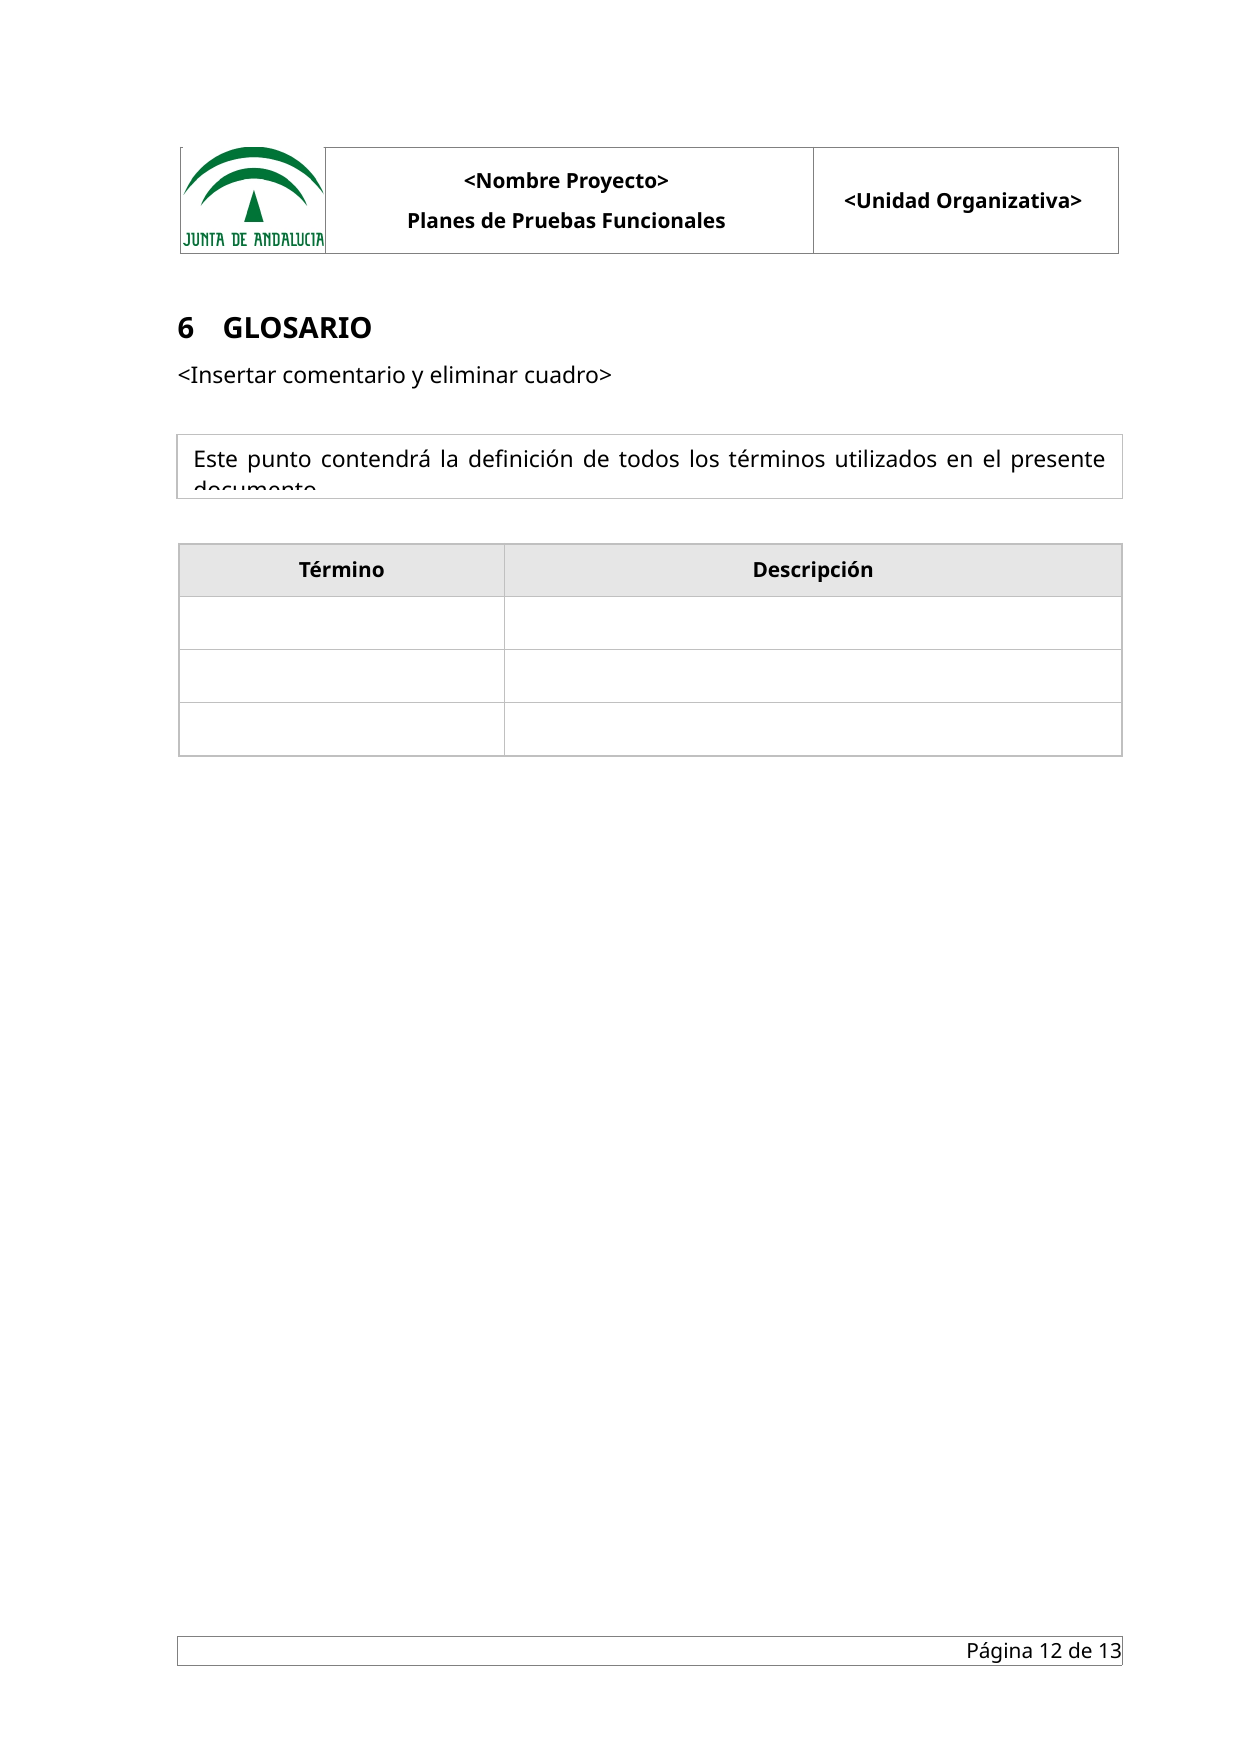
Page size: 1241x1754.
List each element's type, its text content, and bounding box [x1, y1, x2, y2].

table_cell [505, 650, 1121, 702]
table_cell [505, 703, 1121, 755]
table_header Término [180, 545, 504, 596]
text Este punto contendrá la definición de todos los términos utilizados en el presente documento. [193, 443, 1106, 490]
table_cell [180, 650, 504, 702]
table_header Descripción [505, 545, 1121, 596]
table_cell [180, 703, 504, 755]
table_cell [180, 597, 504, 649]
table_cell [505, 597, 1121, 649]
text <Insertar comentario y eliminar cuadro> [177, 359, 1122, 390]
subtitle GLOSARIO [177, 307, 1122, 347]
